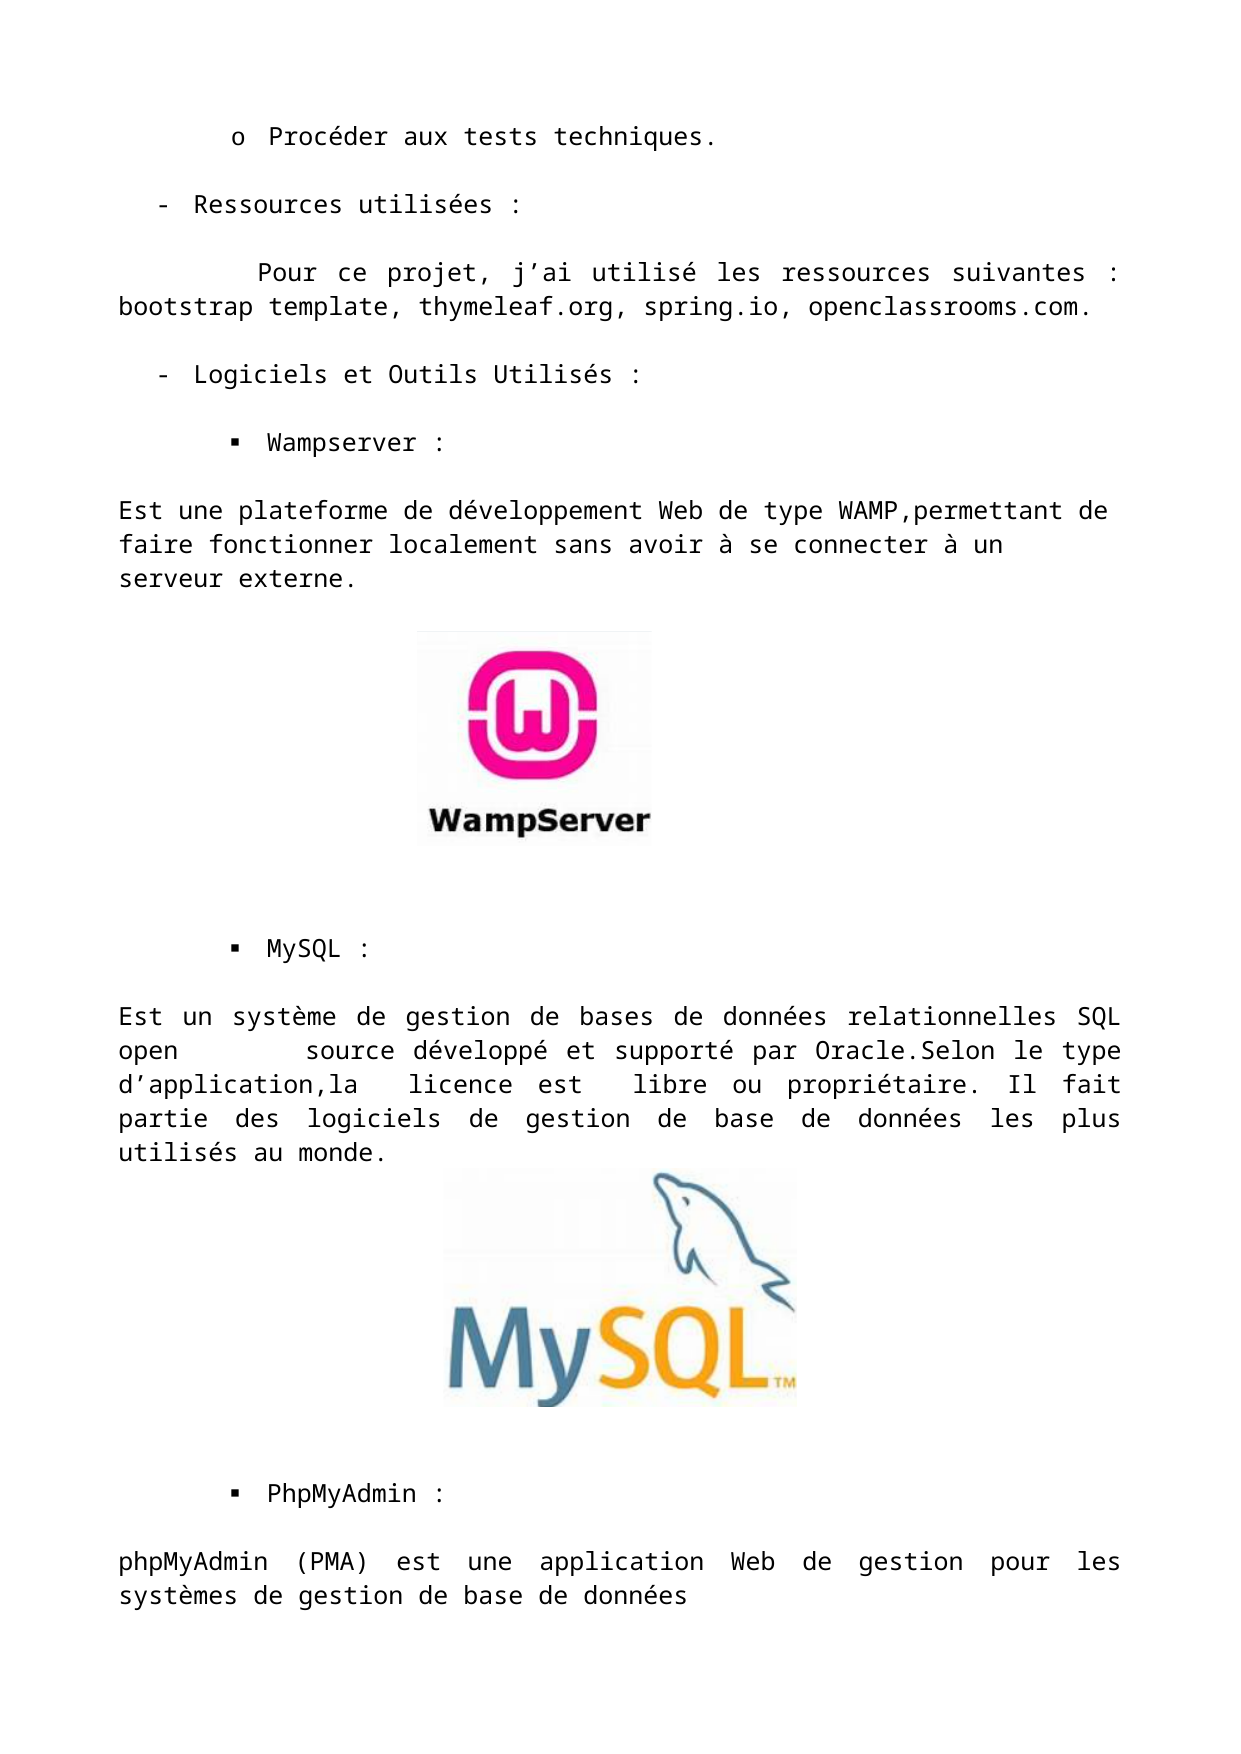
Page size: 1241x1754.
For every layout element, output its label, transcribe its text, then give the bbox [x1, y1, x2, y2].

picture [443, 1168, 797, 1407]
list PhpMyAdmin : [229, 1476, 1122, 1509]
list Wampserver : [229, 425, 1122, 459]
list Ressources utilisées : [156, 186, 1122, 221]
list Logiciels et Outils Utilisés : [156, 357, 1122, 391]
text Est un système de gestion de bases de données relationnelles SQL open source développé et supporté par Oracle.Selon le type d’application,la licence est libre ou propriétaire. Il fait partie des logiciels de gestion de base de données les plus utilisés au monde. [118, 999, 1122, 1169]
text Est une plateforme de développement Web de type WAMP,permettant de faire fonctionner localement sans avoir à se connecter à un serveur externe. [118, 493, 1122, 595]
list Procéder aux tests techniques. [231, 118, 1122, 152]
picture [417, 629, 652, 846]
list MySQL : [229, 931, 1122, 964]
text phpMyAdmin (PMA) est une application Web de gestion pour les systèmes de gestion de base de données [118, 1544, 1122, 1612]
text Pour ce projet, j’ai utilisé les ressources suivantes : bootstrap template, thymeleaf.org, spring.io, openclassrooms.com. [118, 254, 1122, 323]
